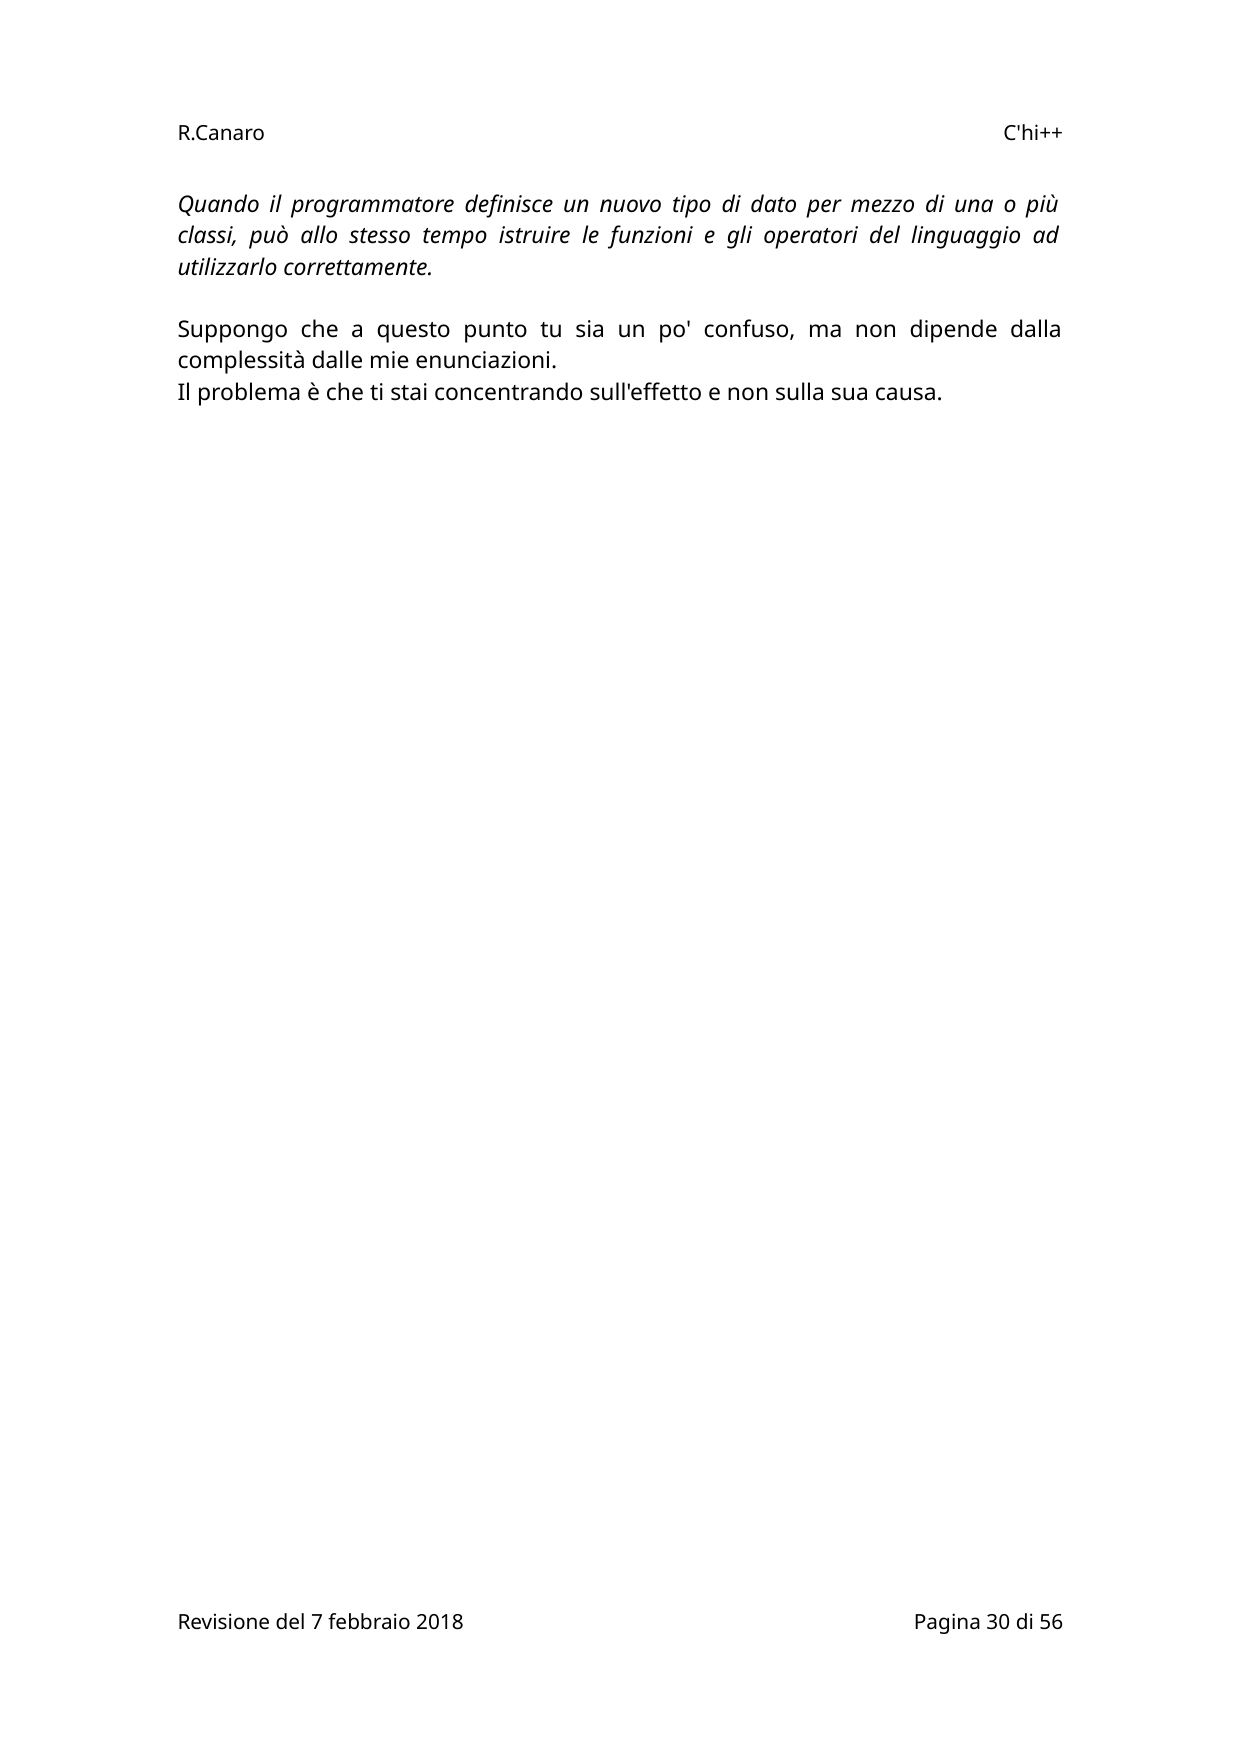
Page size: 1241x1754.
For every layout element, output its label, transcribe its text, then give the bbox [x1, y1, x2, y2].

text Quando il programmatore definisce un nuovo tipo di dato per mezzo di una o più classi, può allo stesso tempo istruire le funzioni e gli operatori del linguaggio ad utilizzarlo correttamente. [177, 188, 1063, 282]
text Il problema è che ti stai concentrando sull'effetto e non sulla sua causa. [177, 375, 1063, 407]
text Suppongo che a questo punto tu sia un po' confuso, ma non dipende dalla complessità dalle mie enunciazioni. [177, 313, 1063, 375]
